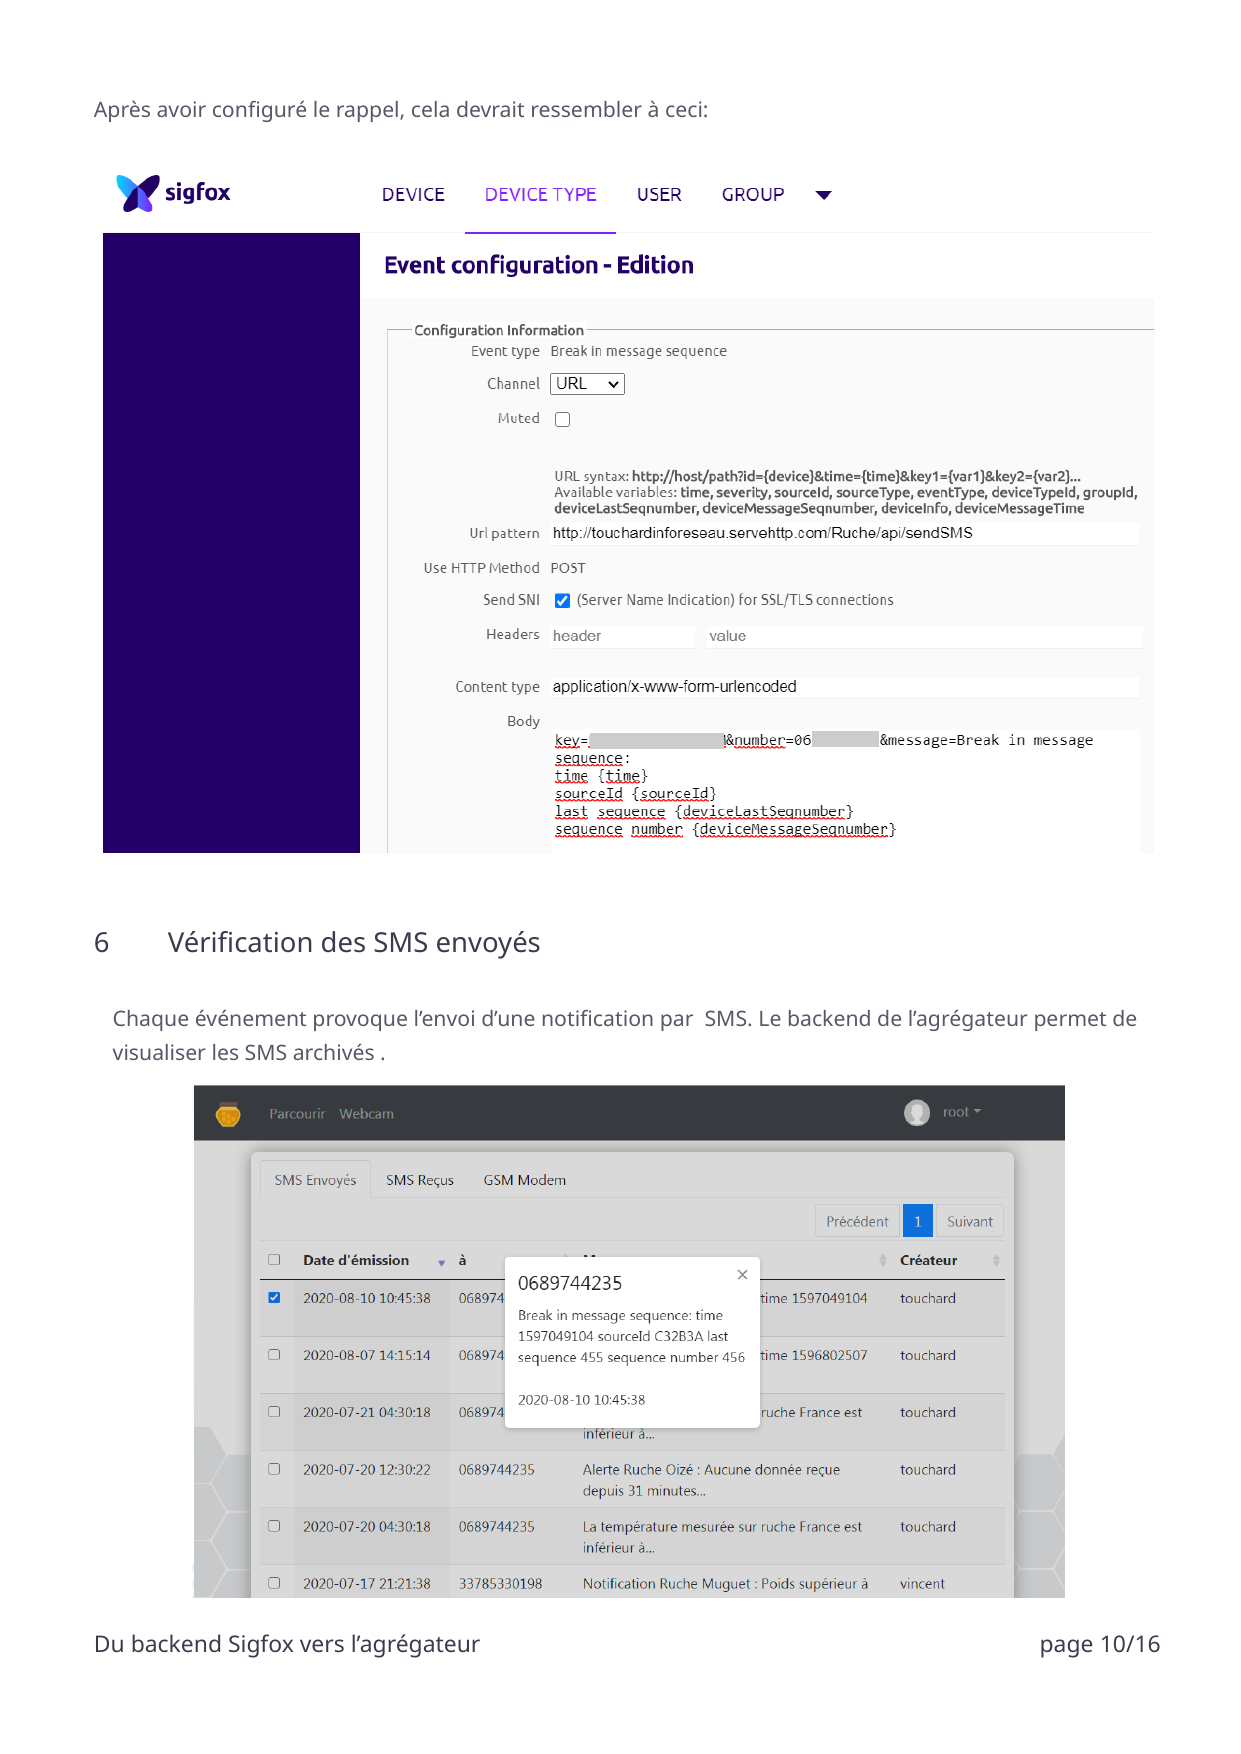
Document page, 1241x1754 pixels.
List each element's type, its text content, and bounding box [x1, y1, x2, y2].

text Après avoir configuré le rappel, cela devrait ressembler à ceci: [94, 94, 1164, 123]
picture [103, 161, 1155, 853]
subtitle Vérification des SMS envoyés [94, 923, 1164, 961]
picture [192, 1083, 1065, 1598]
text Chaque événement provoque l’envoi d’une notification par SMS. Le backend de l’agrégateur permet de visualiser les SMS archivés . [112, 1004, 1164, 1066]
